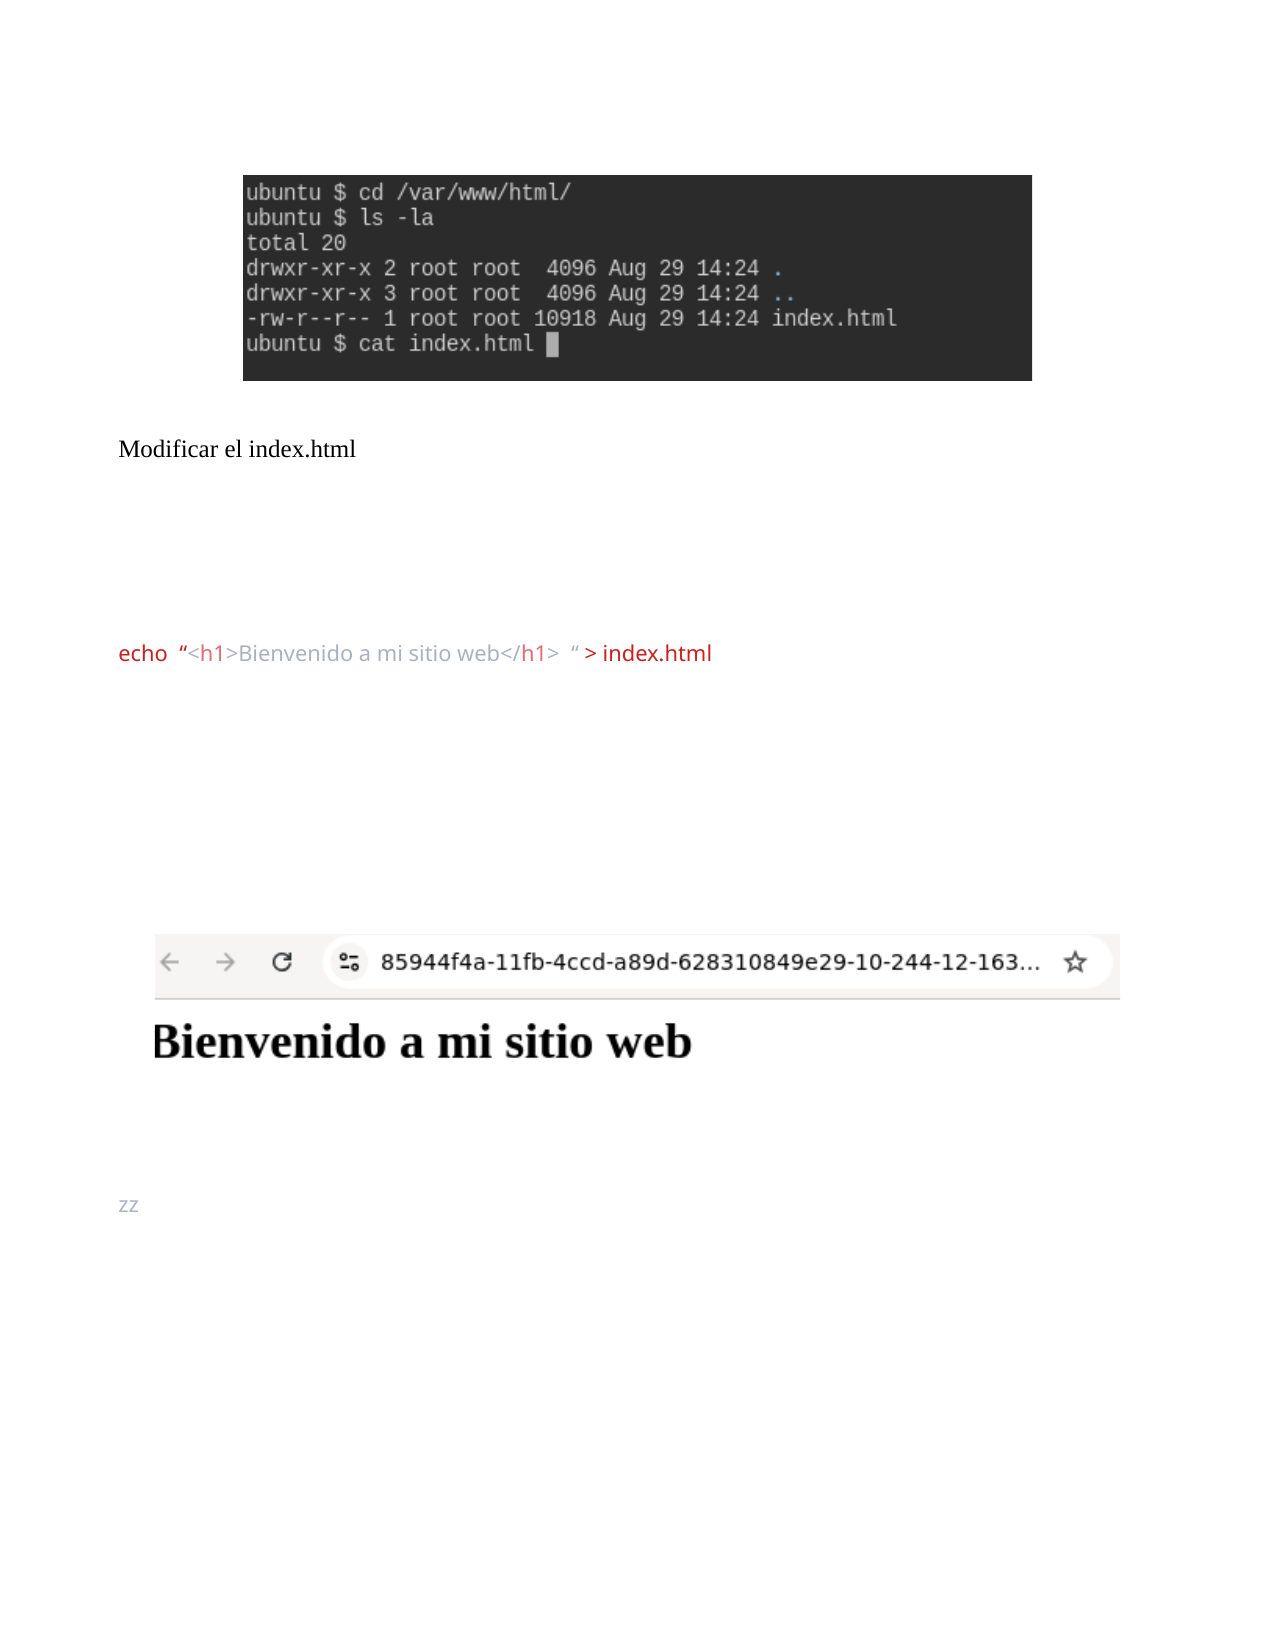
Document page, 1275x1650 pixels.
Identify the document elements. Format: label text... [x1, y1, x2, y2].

picture [154, 934, 1121, 1190]
picture [243, 175, 1033, 381]
text Modificar el index.html [118, 434, 1157, 463]
text echo “<h1>Bienvenido a mi sitio web</h1> “ > index.html [118, 638, 1157, 696]
text zz [118, 934, 1157, 1219]
